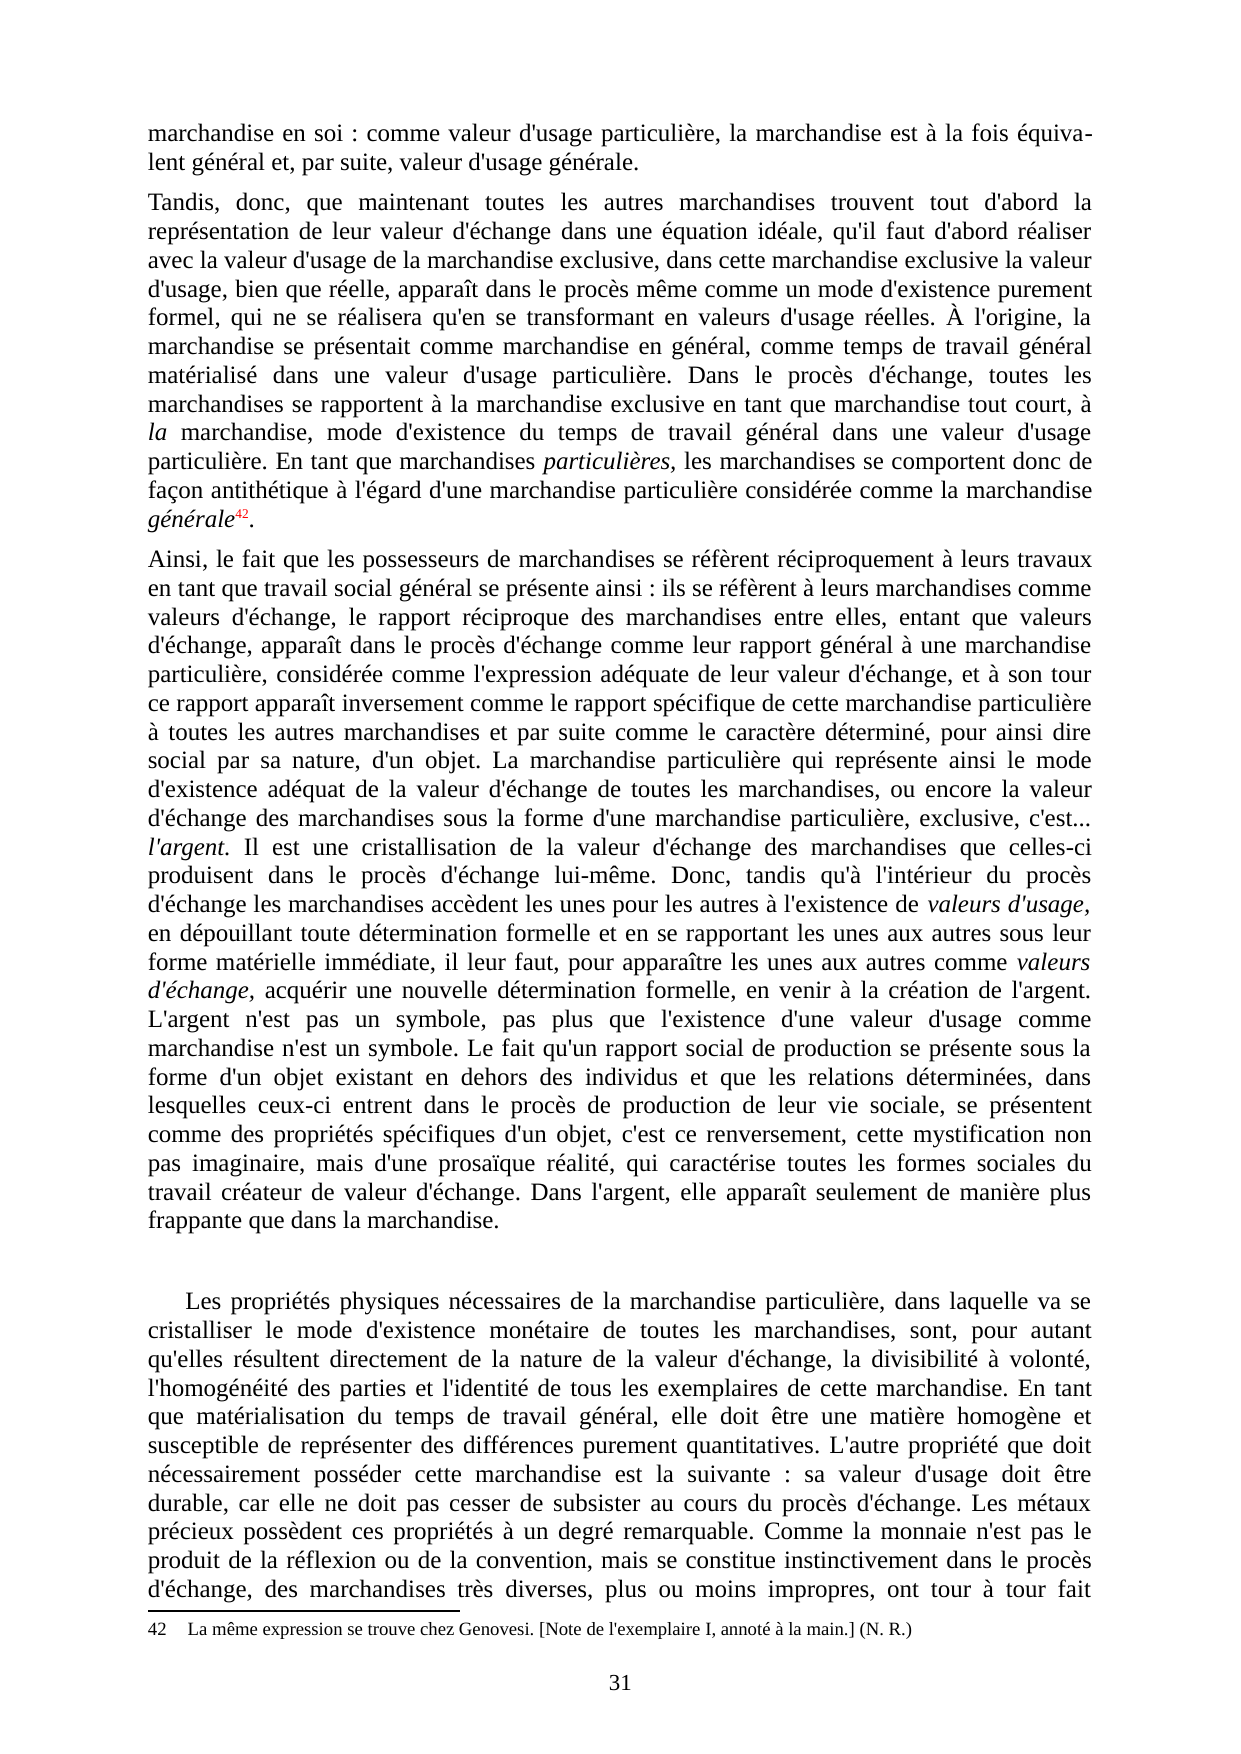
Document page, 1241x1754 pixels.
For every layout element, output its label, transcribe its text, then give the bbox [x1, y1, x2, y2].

text Ainsi, le fait que les possesseurs de marchan­dises se réfèrent réciproquement à leurs travaux en tant que travail social général se présente ainsi : ils se réfèrent à leurs marchandises comme valeurs d'échange, le rapport réciproque des marchandises entre elles, entant que valeurs d'échange, apparaît dans le procès d'échange comme leur rapport général à une marchandise particulière, considérée comme l'expression adéquate de leur valeur d'échange, et à son tour ce rapport apparaît inversement comme le rapport spécifique de cette marchandise particulière à toutes les autres marchan­dises et par suite comme le caractère déterminé, pour ainsi dire social par sa nature, d'un objet. La marchandise particulière qui représente ainsi le mode d'existence adéquat de la valeur d'échange de toutes les marchandises, ou encore la valeur d'échange des marchandises sous la forme d'une marchandise particulière, exclusive, c'est... l'argent. Il est une cristalli­sation de la valeur d'échange des marchandises que celles-ci produisent dans le procès d'échange lui-même. Donc, tandis qu'à l'intérieur du procès d'échange les marchandises accèdent les unes pour les autres à l'existence de valeurs d'usage, en dépouillant toute détermination formelle et en se rapportant les unes aux autres sous leur forme matérielle im­mé­diate, il leur faut, pour apparaître les unes aux autres comme valeurs d'échange, acquérir une nouvelle détermination formelle, en venir à la création de l'argent. L'argent n'est pas un symbole, pas plus que l'existence d'une valeur d'usage comme marchandise n'est un symbole. Le fait qu'un rapport social de production se présente sous la forme d'un objet existant en dehors des individus et que les relations déterminées, dans lesquelles ceux-ci entrent dans le procès de production de leur vie sociale, se présentent comme des propriétés spécifiques d'un objet, c'est ce renversement, cette mystification non pas imaginaire, mais d'une prosaïque réalité, qui caractérise toutes les formes sociales du travail créateur de valeur d'échange. Dans l'argent, elle apparaît seulement de manière plus frappante que dans la marchandise. [148, 544, 1093, 1234]
text La même expression se trouve chez Genovesi. [Note de l'exemplaire I, annoté à la main.] (N. R.) [148, 1617, 1093, 1639]
text Tandis, donc, que maintenant toutes les autres marchandises trouvent tout d'abord la représentation de leur valeur d'échange dans une équation idéale, qu'il faut d'abord réaliser avec la valeur d'usage de la marchandise exclusive, dans cette marchandise exclusive la valeur d'usage, bien que réelle, apparaît dans le procès même comme un mode d'existence purement formel, qui ne se réalisera qu'en se transformant en valeurs d'usage réelles. À l'origine, la marchandise se présentait comme marchandise en général, comme temps de travail général matérialisé dans une valeur d'usage particulière. Dans le procès d'échange, toutes les marchandises se rapportent à la marchandise exclusive en tant que marchandise tout court, à la marchandise, mode d'existence du temps de travail général dans une valeur d'usage particulière. En tant que marchandises particulières, les marchandises se comportent donc de façon antithétique à l'égard d'une marchandise particu­lière considérée comme la marchandise générale. [148, 187, 1093, 532]
text Les propriétés physiques nécessaires de la marchandise particulière, dans laquelle va se cristalliser le mode d'existence monétaire de toutes les marchandises, sont, pour autant qu'elles résultent directement de la nature de la valeur d'échange, la divisibilité à volonté, l'homogénéité des parties et l'identité de tous les exemplaires de cette marchandise. En tant que matérialisation du temps de travail général, elle doit être une matière homogène et susceptible de représenter des différences purement quantitatives. L'autre propriété que doit nécessairement posséder cette marchandise est la suivante : sa valeur d'usage doit être durable, car elle ne doit pas cesser de subsister au cours du procès d'échange. Les métaux précieux possèdent ces propriétés à un degré remarquable. Comme la monnaie n'est pas le produit de la réflexion ou de la convention, mais se constitue instinctivement dans le procès d'échange, des marchandises très diverses, plus ou moins impropres, ont tour à tour fait [148, 1286, 1093, 1603]
text marchandise en soi : comme valeur d'usage particulière, la marchandise est à la fois équiva­lent général et, par suite, valeur d'usage générale. [148, 118, 1093, 176]
